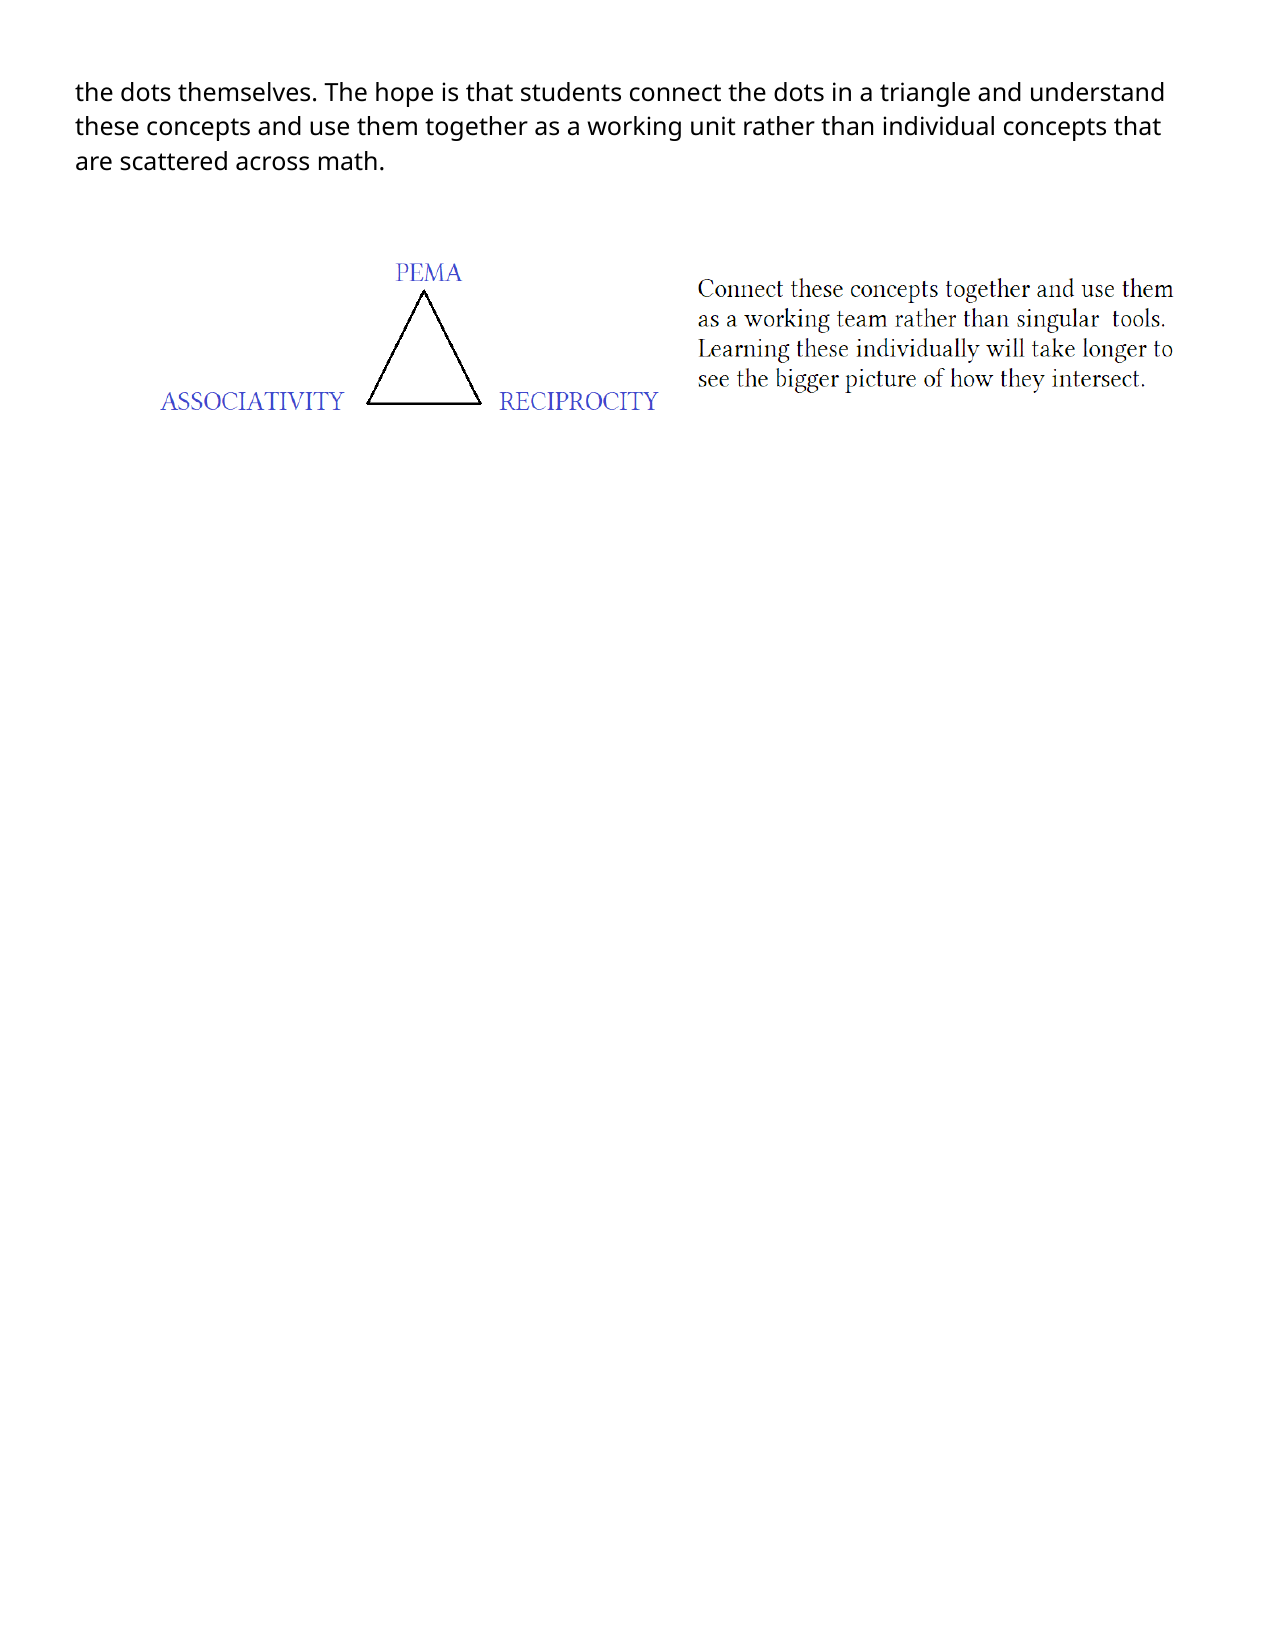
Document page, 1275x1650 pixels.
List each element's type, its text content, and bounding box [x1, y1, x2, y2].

picture [75, 251, 1200, 441]
text the dots themselves. The hope is that students connect the dots in a triangle and understand these concepts and use them together as a working unit rather than individual concepts that are scattered across math. [75, 75, 1200, 177]
